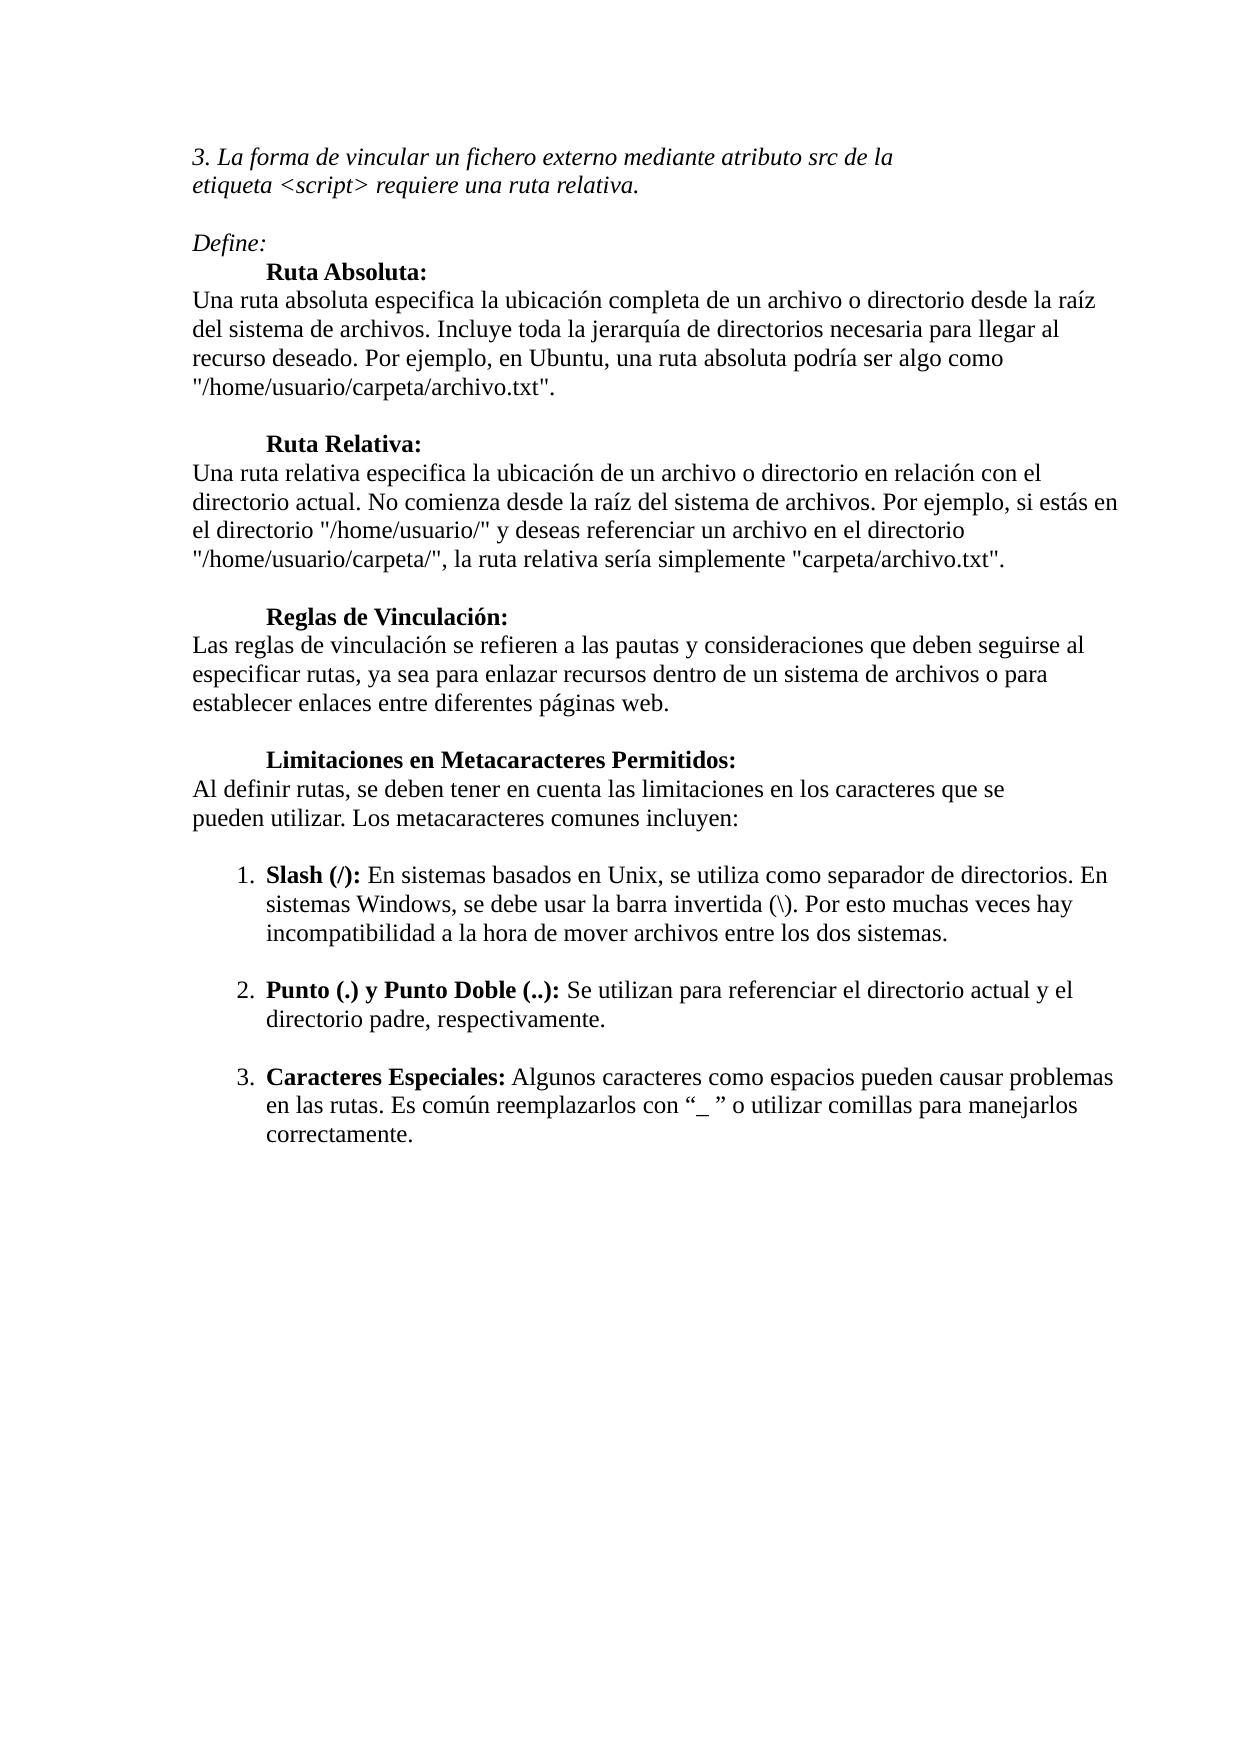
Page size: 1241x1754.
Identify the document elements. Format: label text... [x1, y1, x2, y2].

text Reglas de Vinculación: [118, 602, 1122, 631]
list Una ruta absoluta especifica la ubicación completa de un archivo o directorio desde la raíz del sistema de archivos. Incluye toda la jerarquía de directorios necesaria para llegar al recurso deseado. Por ejemplo, en Ubuntu, una ruta absoluta podría ser algo como "/home/usuario/carpeta/archivo.txt". [162, 286, 1122, 401]
list Caracteres Especiales: Algunos caracteres como espacios pueden causar problemas en las rutas. Es común reemplazarlos con “_ ” o utilizar comillas para manejarlos correctamente. [236, 1062, 1122, 1148]
text 3. La forma de vincular un fichero externo mediante atributo src de la [118, 142, 1122, 171]
list Punto (.) y Punto Doble (..): Se utilizan para referenciar el directorio actual y el directorio padre, respectivamente. [236, 976, 1122, 1033]
text Limitaciones en Metacaracteres Permitidos: [118, 746, 1122, 774]
list Las reglas de vinculación se refieren a las pautas y consideraciones que deben seguirse al especificar rutas, ya sea para enlazar recursos dentro de un sistema de archivos o para establecer enlaces entre diferentes páginas web. [162, 631, 1122, 717]
text Define: [118, 228, 1122, 257]
text etiqueta <script> requiere una ruta relativa. [118, 171, 1122, 199]
text Ruta Absoluta: [118, 257, 1122, 286]
list Slash (/): En sistemas basados en Unix, se utiliza como separador de directorios. En sistemas Windows, se debe usar la barra invertida (\). Por esto muchas veces hay incompatibilidad a la hora de mover archivos entre los dos sistemas. [236, 861, 1122, 947]
list Una ruta relativa especifica la ubicación de un archivo o directorio en relación con el directorio actual. No comienza desde la raíz del sistema de archivos. Por ejemplo, si estás en el directorio "/home/usuario/" y deseas referenciar un archivo en el directorio "/home/usuario/carpeta/", la ruta relativa sería simplemente "carpeta/archivo.txt". [162, 458, 1122, 573]
text Al definir rutas, se deben tener en cuenta las limitaciones en los caracteres que se pueden utilizar. Los metacaracteres comunes incluyen: [118, 774, 1122, 832]
text Ruta Relativa: [118, 429, 1122, 458]
